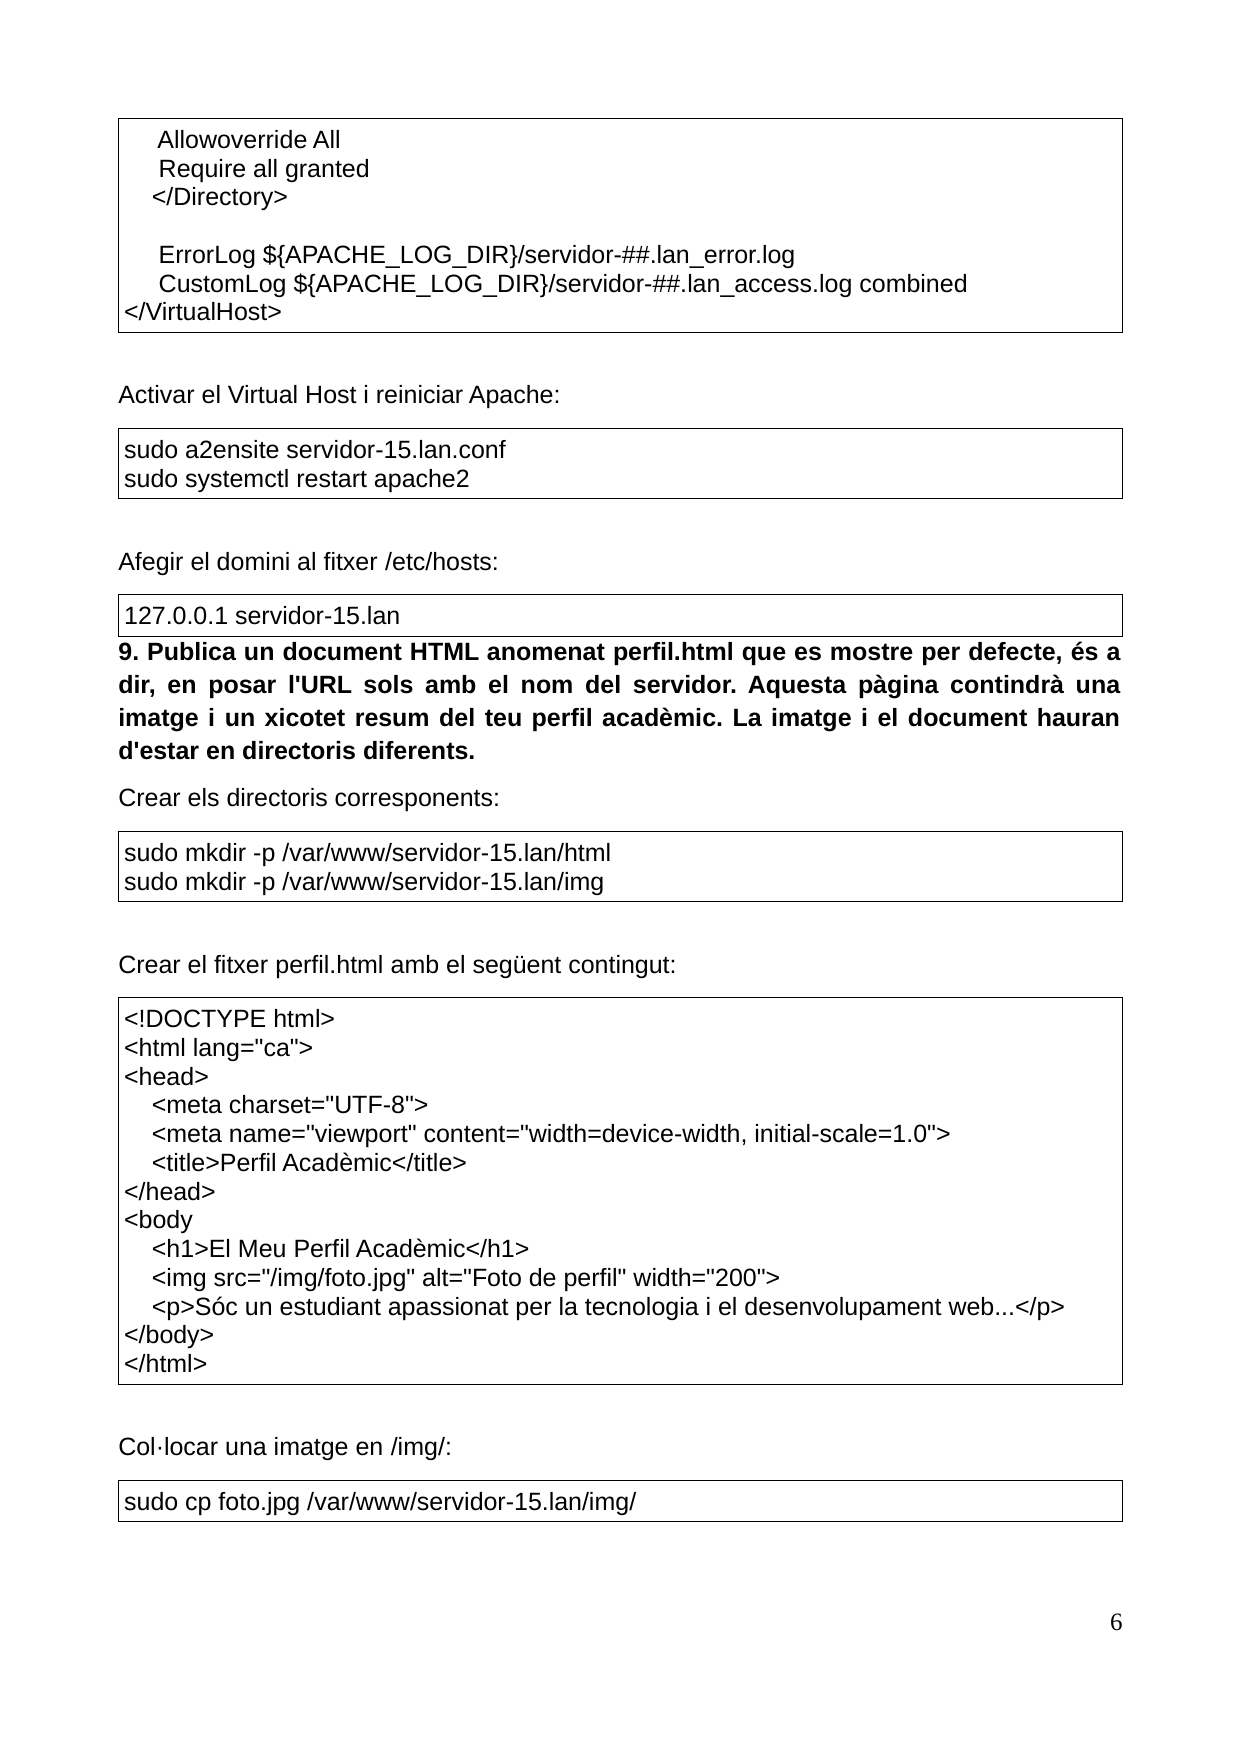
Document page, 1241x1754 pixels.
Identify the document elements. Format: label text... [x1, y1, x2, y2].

table_header sudo cp foto.jpg /var/www/servidor-15.lan/img/ [119, 1481, 1122, 1521]
table_header 127.0.0.1 servidor-15.lan [119, 595, 1122, 636]
table_header <!DOCTYPE html> <html lang="ca"> <head> <meta charset="UTF-8"> <meta name="viewport" content="width=device-width, initial-scale=1.0"> <title>Perfil Acadèmic</title> </head> <body <h1>El Meu Perfil Acadèmic</h1> <img src="/img/foto.jpg" alt="Foto de perfil" width="200"> <p>Sóc un estudiant apassionat per la tecnologia i el desenvolupament web...</p> </body> </html> [119, 998, 1122, 1383]
table_header sudo mkdir -p /var/www/servidor-15.lan/html sudo mkdir -p /var/www/servidor-15.lan/img [119, 832, 1122, 901]
text Activar el Virtual Host i reiniciar Apache: [118, 381, 1122, 409]
text Crear el fitxer perfil.html amb el següent contingut: [118, 949, 1122, 978]
table_header sudo a2ensite servidor-15.lan.conf sudo systemctl restart apache2 [119, 429, 1122, 498]
text Afegir el domini al fitxer /etc/hosts: [118, 547, 1122, 576]
table_header Allowoverride All Require all granted </Directory> ErrorLog ${APACHE_LOG_DIR}/servidor-##.lan_error.log CustomLog ${APACHE_LOG_DIR}/servidor-##.lan_access.log combined </VirtualHost> [119, 119, 1122, 332]
text Crear els directoris corresponents: [118, 783, 1122, 812]
text 9. Publica un document HTML anomenat perfil.html que es mostre per defecte, és a dir, en posar l'URL sols amb el nom del servidor. Aquesta pàgina contindrà una imatge i un xicotet resum del teu perfil acadèmic. La imatge i el document hauran d'estar en directoris diferents. [118, 637, 1122, 764]
text Col·locar una imatge en /img/: [118, 1432, 1122, 1461]
